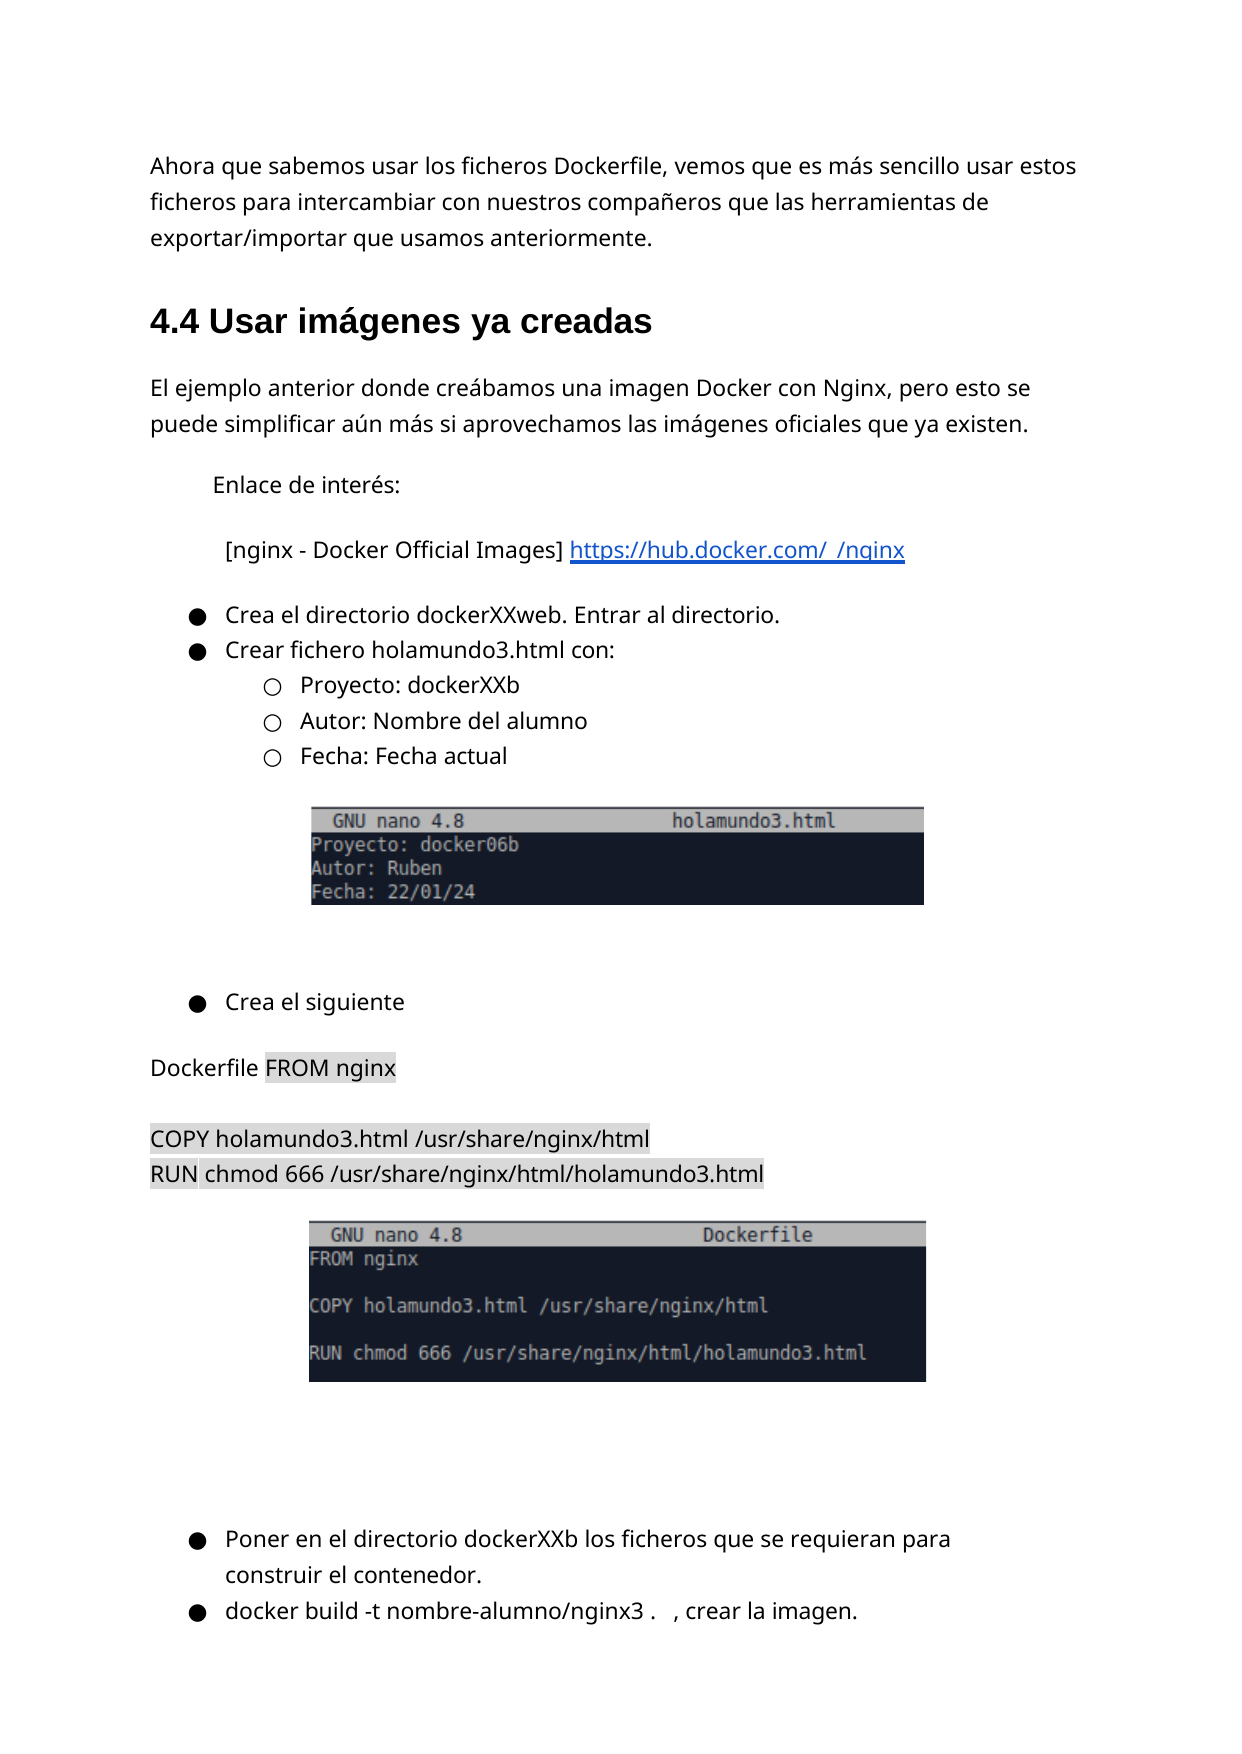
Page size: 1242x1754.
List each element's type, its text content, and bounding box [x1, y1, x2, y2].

text El ejemplo anterior donde creábamos una imagen Docker con Nginx, pero esto se puede simplificar aún más si aprovechamos las imágenes oficiales que ya existen. [150, 372, 1104, 439]
list docker build -t nombre-alumno/nginx3 . , crear la imagen. [187, 1595, 1104, 1626]
list Fecha: Fecha actual [262, 740, 1104, 771]
list Poner en el directorio dockerXXb los ficheros que se requieran para construir el contenedor. [187, 1523, 1032, 1590]
text Enlace de interés: [212, 469, 1104, 500]
text RUN chmod 666 /usr/share/nginx/html/holamundo3.html [150, 1158, 1104, 1189]
text Ahora que sabemos usar los ficheros Dockerfile, vemos que es más sencillo usar estos ficheros para intercambiar con nuestros compañeros que las herramientas de exportar/importar que usamos anteriormente. [150, 150, 1104, 253]
list Proyecto: dockerXXb [262, 669, 1104, 701]
text [nginx - Docker Official Images] https://hub.docker.com/_/nginx [225, 534, 1104, 565]
text COPY holamundo3.html /usr/share/nginx/html [150, 1123, 1104, 1154]
picture [311, 806, 924, 905]
subtitle Usar imágenes ya creadas [150, 300, 1104, 341]
list Crea el directorio dockerXXweb. Entrar al directorio. [187, 599, 1104, 630]
list Autor: Nombre del alumno [262, 705, 1104, 736]
list Crear fichero holamundo3.html con: [187, 634, 1104, 666]
picture [309, 1220, 927, 1382]
list Crea el siguiente Dockerfile FROM nginx [150, 986, 505, 1083]
